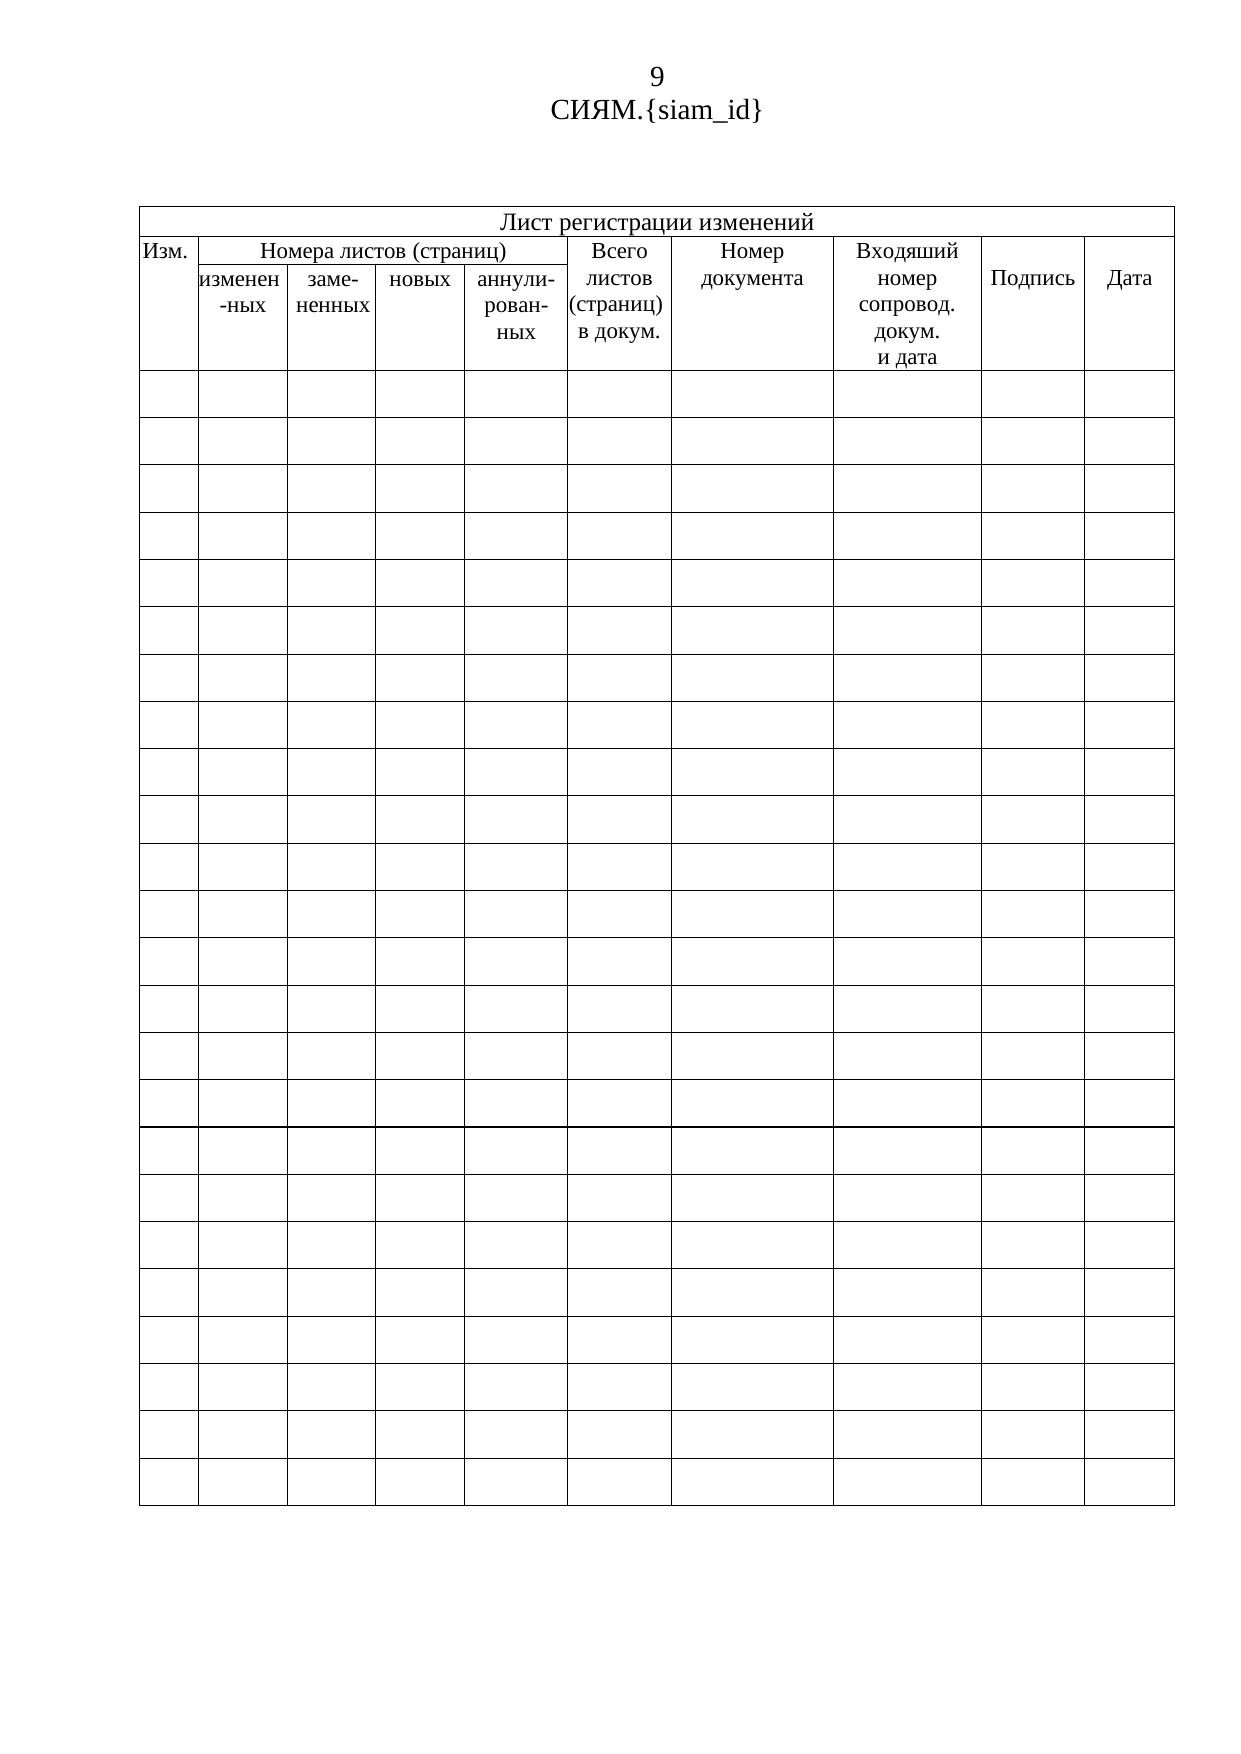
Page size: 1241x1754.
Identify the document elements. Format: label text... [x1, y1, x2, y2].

table_cell [376, 655, 464, 701]
table_cell [672, 1128, 833, 1174]
table_cell [568, 655, 671, 701]
table_cell [568, 1411, 671, 1457]
table_cell [1085, 1128, 1174, 1174]
table_cell [672, 371, 833, 417]
table_cell [568, 796, 671, 843]
table_cell аннули- рован- ных [465, 265, 567, 370]
table_cell [1085, 1269, 1174, 1316]
table_cell [834, 371, 981, 417]
table_cell [834, 560, 981, 606]
table_cell Номера листов (страниц) [199, 237, 567, 263]
table_cell [834, 1080, 981, 1126]
table_cell [140, 1222, 198, 1268]
table_cell [834, 1411, 981, 1457]
table_cell [982, 655, 1084, 701]
table_cell [1085, 796, 1174, 843]
table_cell [1085, 371, 1174, 417]
table_cell [199, 749, 287, 795]
table_cell [834, 1317, 981, 1363]
table_cell [376, 1175, 464, 1221]
table_cell [672, 844, 833, 890]
table_cell [568, 1222, 671, 1268]
table_cell [140, 560, 198, 606]
table_cell [376, 844, 464, 890]
table_cell [982, 1459, 1084, 1505]
table_cell [140, 1411, 198, 1457]
table_cell [199, 1080, 287, 1126]
table_cell [982, 1128, 1084, 1174]
table_cell [199, 1222, 287, 1268]
table_cell [288, 1269, 375, 1316]
table_cell [376, 1364, 464, 1410]
table_cell [199, 844, 287, 890]
table_cell [465, 1222, 567, 1268]
table_cell [465, 749, 567, 795]
table_cell [465, 1080, 567, 1126]
table_cell [672, 1364, 833, 1410]
table_cell [1085, 655, 1174, 701]
table_header Лист регистрации изменений [140, 207, 1174, 236]
table_cell [465, 796, 567, 843]
table_cell [199, 938, 287, 984]
table_cell [982, 607, 1084, 653]
table_cell [288, 1222, 375, 1268]
table_cell [982, 418, 1084, 464]
table_cell [199, 1033, 287, 1079]
table_cell [672, 465, 833, 512]
table_cell [140, 986, 198, 1032]
table_cell [982, 1175, 1084, 1221]
table_cell [465, 1459, 567, 1505]
table_cell [1085, 1411, 1174, 1457]
table_cell [982, 938, 1084, 984]
table_cell [834, 513, 981, 559]
table_cell [465, 891, 567, 937]
table_cell [982, 560, 1084, 606]
table_cell [199, 1459, 287, 1505]
table_cell [834, 702, 981, 748]
table_cell [465, 560, 567, 606]
table_cell [199, 1411, 287, 1457]
table_cell [199, 1175, 287, 1221]
table_cell [1085, 560, 1174, 606]
table_cell заме-ненных [288, 265, 375, 370]
table_cell [568, 938, 671, 984]
table_cell Входяший номер сопровод. докум. и дата [834, 237, 981, 370]
table_cell [568, 1364, 671, 1410]
table_cell [288, 655, 375, 701]
table_cell [834, 1222, 981, 1268]
table_cell [568, 560, 671, 606]
table_cell [376, 1269, 464, 1316]
table_cell [199, 1269, 287, 1316]
table_cell [288, 1317, 375, 1363]
table_cell [465, 1411, 567, 1457]
table_cell [465, 465, 567, 512]
table_cell [288, 371, 375, 417]
table_cell [288, 986, 375, 1032]
table_cell [1085, 1317, 1174, 1363]
table_cell [465, 1364, 567, 1410]
table_cell [199, 655, 287, 701]
table_cell [834, 1175, 981, 1221]
table_cell [982, 844, 1084, 890]
table_cell [288, 513, 375, 559]
table_cell [288, 1364, 375, 1410]
table_cell [672, 1080, 833, 1126]
table_cell [982, 465, 1084, 512]
table_cell [288, 607, 375, 653]
table_cell [568, 749, 671, 795]
table_cell [568, 702, 671, 748]
table_cell [568, 418, 671, 464]
table_cell [672, 749, 833, 795]
table_cell [376, 418, 464, 464]
table_cell [982, 1364, 1084, 1410]
table_cell [1085, 607, 1174, 653]
table_cell [1085, 513, 1174, 559]
table_cell [199, 702, 287, 748]
table_cell [1085, 1033, 1174, 1079]
table_cell [140, 371, 198, 417]
table_cell [199, 513, 287, 559]
table_cell [199, 1128, 287, 1174]
table_cell [140, 1080, 198, 1126]
table_cell [672, 1269, 833, 1316]
table_cell [288, 938, 375, 984]
table_cell [465, 607, 567, 653]
table_cell [140, 1033, 198, 1079]
table_cell [834, 844, 981, 890]
table_cell [1085, 1080, 1174, 1126]
table_cell [672, 891, 833, 937]
table_cell [376, 891, 464, 937]
table_cell [376, 796, 464, 843]
table_cell [140, 844, 198, 890]
table_cell [376, 1222, 464, 1268]
table_cell [376, 465, 464, 512]
table_cell [288, 1080, 375, 1126]
table_cell [376, 1411, 464, 1457]
table_cell [140, 607, 198, 653]
table_cell [982, 1222, 1084, 1268]
table_cell Подпись [982, 237, 1084, 370]
table_cell [568, 1269, 671, 1316]
table_cell [465, 938, 567, 984]
table_cell [376, 371, 464, 417]
table_cell [982, 891, 1084, 937]
table_cell [376, 938, 464, 984]
table_cell [982, 1033, 1084, 1079]
table_cell [672, 1411, 833, 1457]
table_cell [672, 513, 833, 559]
table_cell Всего листов (страниц) в докум. [568, 237, 671, 370]
table_cell [288, 891, 375, 937]
table_cell [1085, 702, 1174, 748]
table_cell [672, 796, 833, 843]
table_cell [465, 513, 567, 559]
table_cell [199, 1317, 287, 1363]
table_cell [982, 1269, 1084, 1316]
table_cell [465, 986, 567, 1032]
table_cell новых [376, 265, 464, 370]
table_cell [568, 371, 671, 417]
table_cell [834, 1033, 981, 1079]
table_cell [982, 796, 1084, 843]
table_cell [672, 938, 833, 984]
table_cell [834, 1364, 981, 1410]
table_cell [140, 891, 198, 937]
table_cell [1085, 938, 1174, 984]
table_cell [199, 560, 287, 606]
table_cell [672, 1222, 833, 1268]
table_cell [672, 1317, 833, 1363]
table_cell [199, 1364, 287, 1410]
table_cell [568, 1175, 671, 1221]
table_cell [672, 986, 833, 1032]
table_cell [1085, 1175, 1174, 1221]
table_cell [672, 607, 833, 653]
table_cell [834, 1128, 981, 1174]
table_cell [288, 1411, 375, 1457]
table_cell [376, 607, 464, 653]
table_cell [199, 891, 287, 937]
table_cell [834, 1269, 981, 1316]
table_cell [834, 418, 981, 464]
table_cell [376, 513, 464, 559]
table_cell [376, 1459, 464, 1505]
table_cell [982, 513, 1084, 559]
table_cell [376, 1033, 464, 1079]
table_cell [199, 607, 287, 653]
table_cell [568, 1459, 671, 1505]
table_cell [376, 749, 464, 795]
table_cell [465, 1175, 567, 1221]
table_cell [288, 796, 375, 843]
table_cell [672, 1459, 833, 1505]
table_cell [288, 1175, 375, 1221]
table_cell [199, 418, 287, 464]
table_cell [834, 891, 981, 937]
table_cell [834, 655, 981, 701]
table_cell [140, 1364, 198, 1410]
table_cell [140, 465, 198, 512]
table_cell [834, 986, 981, 1032]
table_cell [140, 938, 198, 984]
table_cell [140, 796, 198, 843]
table_cell [834, 938, 981, 984]
table_cell [568, 607, 671, 653]
table_cell [376, 1317, 464, 1363]
table_cell [288, 1128, 375, 1174]
table_cell [982, 986, 1084, 1032]
table_cell [672, 1175, 833, 1221]
table_cell [568, 891, 671, 937]
table_cell [982, 1317, 1084, 1363]
table_cell [140, 655, 198, 701]
table_cell [288, 1033, 375, 1079]
table_cell [672, 418, 833, 464]
table_cell [465, 844, 567, 890]
table_cell [568, 465, 671, 512]
table_cell [834, 607, 981, 653]
table_cell [288, 560, 375, 606]
table_cell [1085, 749, 1174, 795]
table_cell [568, 844, 671, 890]
table_cell [376, 1080, 464, 1126]
table_cell [199, 986, 287, 1032]
table_cell [568, 1033, 671, 1079]
table_cell [140, 1175, 198, 1221]
table_cell [199, 796, 287, 843]
table_cell [834, 1459, 981, 1505]
table_cell [1085, 891, 1174, 937]
table_cell [140, 513, 198, 559]
table_cell [465, 371, 567, 417]
table_cell [376, 560, 464, 606]
table_cell [140, 1317, 198, 1363]
table_cell [1085, 1222, 1174, 1268]
table_cell [568, 986, 671, 1032]
table_cell [568, 1080, 671, 1126]
table_cell [288, 418, 375, 464]
table_cell [199, 371, 287, 417]
table_cell [465, 702, 567, 748]
table_cell [982, 1080, 1084, 1126]
table_cell Дата [1085, 237, 1174, 370]
table_cell [568, 1317, 671, 1363]
table_cell [288, 702, 375, 748]
table_cell [140, 418, 198, 464]
table_cell изменен-ных [199, 265, 287, 370]
table_cell [465, 1317, 567, 1363]
table_cell [376, 702, 464, 748]
table_cell [672, 655, 833, 701]
table_cell [199, 465, 287, 512]
table_cell [140, 1269, 198, 1316]
table_cell [672, 560, 833, 606]
table_cell [568, 1128, 671, 1174]
table_cell [288, 749, 375, 795]
table_cell [376, 986, 464, 1032]
table_cell [140, 702, 198, 748]
table_cell [982, 702, 1084, 748]
table_cell [1085, 1459, 1174, 1505]
table_cell [568, 513, 671, 559]
table_cell [140, 1459, 198, 1505]
table_cell [288, 465, 375, 512]
table_cell [465, 418, 567, 464]
table_cell [1085, 844, 1174, 890]
table_cell [834, 465, 981, 512]
table_cell [288, 844, 375, 890]
table_cell [465, 1033, 567, 1079]
table_cell [140, 749, 198, 795]
table_cell [1085, 1364, 1174, 1410]
table_cell [982, 371, 1084, 417]
table_cell [982, 1411, 1084, 1457]
table_cell Номер документа [672, 237, 833, 370]
table_cell [465, 655, 567, 701]
table_cell [834, 796, 981, 843]
table_cell [465, 1269, 567, 1316]
table_cell [288, 1459, 375, 1505]
table_cell [140, 1128, 198, 1174]
table_cell [982, 749, 1084, 795]
table_cell Изм. [140, 237, 198, 370]
table_cell [1085, 986, 1174, 1032]
table_cell [465, 1128, 567, 1174]
table_cell [1085, 418, 1174, 464]
table_cell [672, 1033, 833, 1079]
table_cell [672, 702, 833, 748]
table_cell [1085, 465, 1174, 512]
table_cell [834, 749, 981, 795]
table_cell [376, 1128, 464, 1174]
